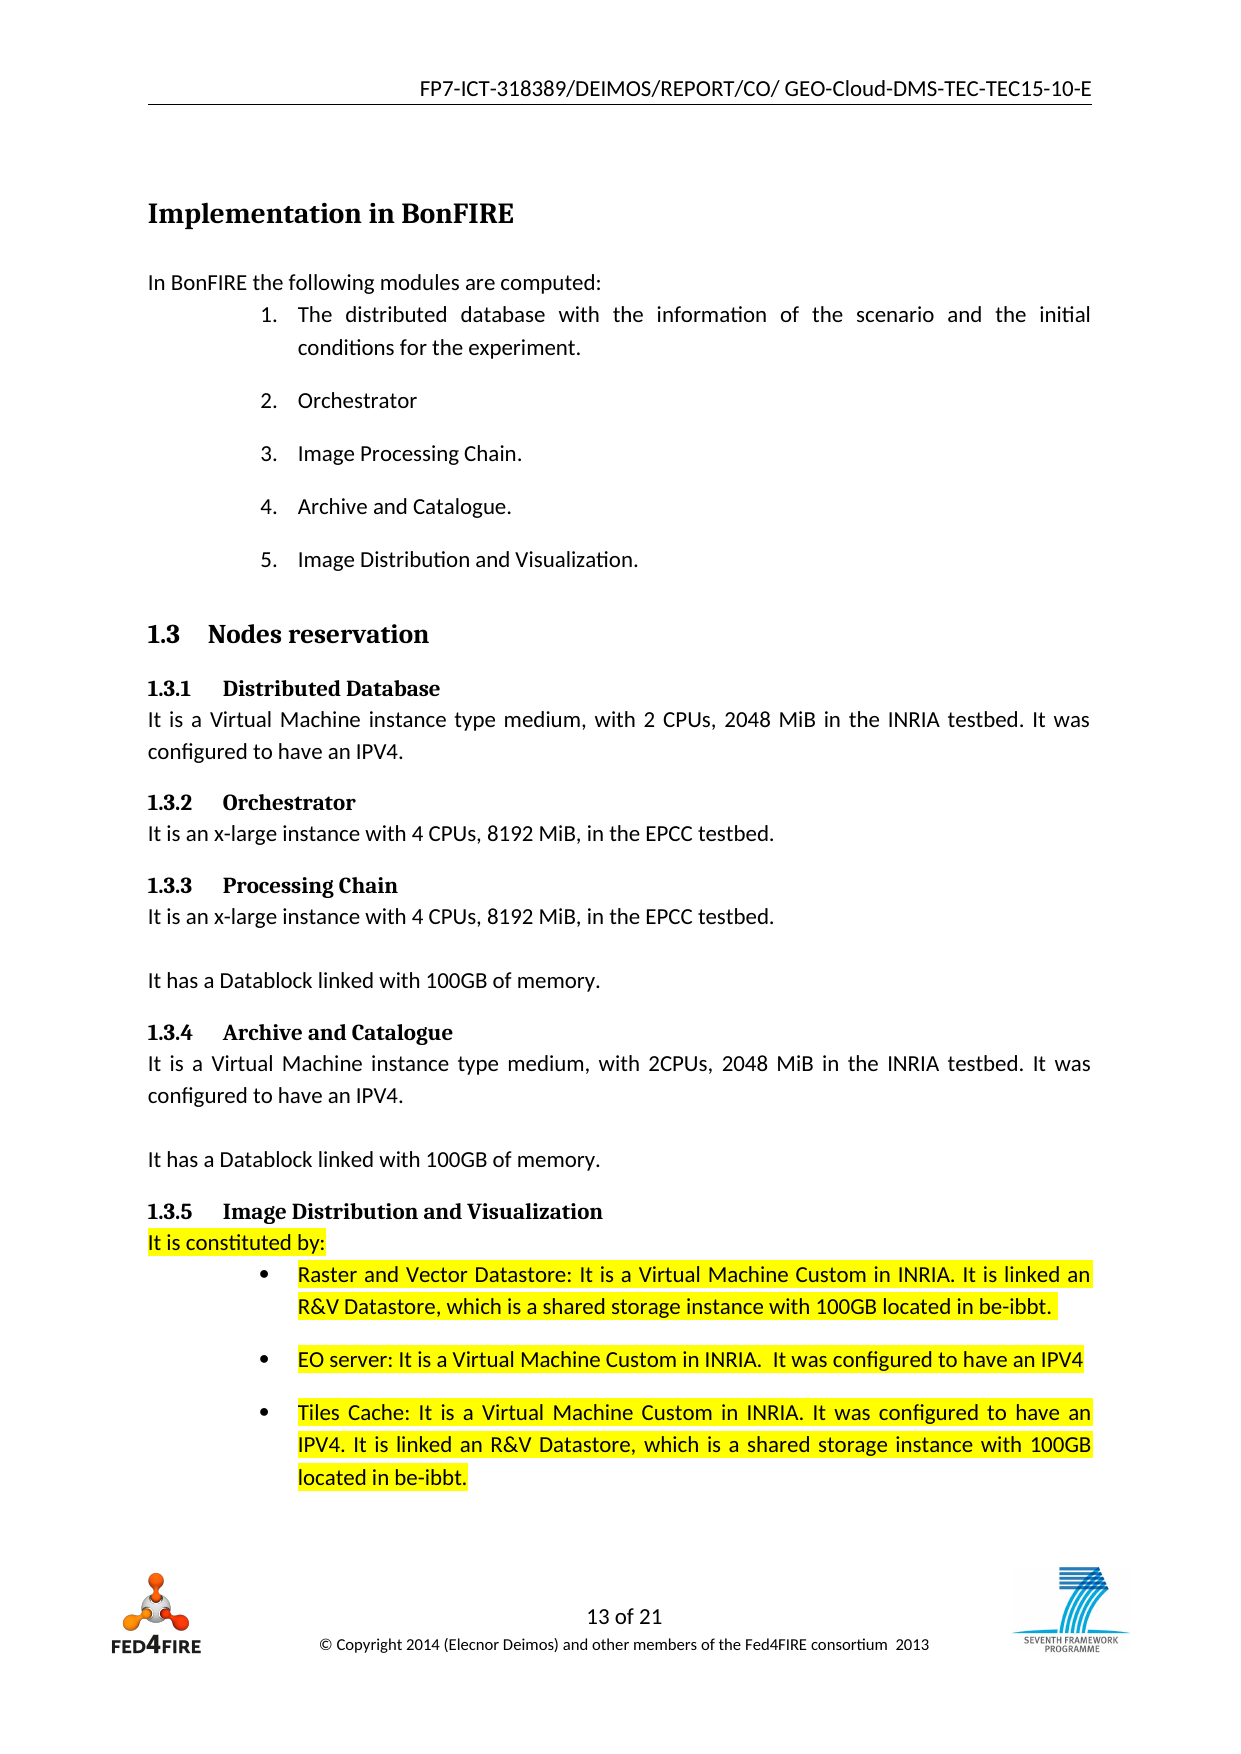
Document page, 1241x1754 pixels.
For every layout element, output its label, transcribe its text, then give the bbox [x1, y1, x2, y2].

list Image Processing Chain. [260, 439, 1092, 467]
list Tiles Cache: It is a Virtual Machine Custom in INRIA. It was configured to have an IPV4. It is linked an R&V Datastore, which is a shared storage instance with 100GB located in be-ibbt. [260, 1398, 1092, 1491]
subtitle Nodes reservation [148, 619, 1092, 650]
subtitle Archive and Catalogue [148, 1019, 1092, 1046]
list EO server: It is a Virtual Machine Custom in INRIA. It was configured to have an IPV4 [260, 1345, 1092, 1373]
subtitle Processing Chain [148, 872, 1092, 899]
text It has a Datablock linked with 100GB of memory. [148, 966, 1092, 994]
list Raster and Vector Datastore: It is a Virtual Machine Custom in INRIA. It is linked an R&V Datastore, which is a shared storage instance with 100GB located in be-ibbt. [260, 1260, 1092, 1320]
list The distributed database with the information of the scenario and the initial conditions for the experiment. [260, 301, 1092, 361]
text It has a Datablock linked with 100GB of memory. [148, 1145, 1092, 1173]
text It is constituted by: [148, 1228, 1092, 1256]
list Orchestrator [260, 386, 1092, 414]
subtitle Implementation in BonFIRE [148, 198, 1092, 231]
list Archive and Catalogue. [260, 492, 1092, 520]
subtitle Distributed Database [148, 675, 1092, 702]
text It is a Virtual Machine instance type medium, with 2CPUs, 2048 MiB in the INRIA testbed. It was configured to have an IPV4. [148, 1049, 1092, 1109]
text It is an x-large instance with 4 CPUs, 8192 MiB, in the EPCC testbed. [148, 819, 1092, 847]
text It is a Virtual Machine instance type medium, with 2 CPUs, 2048 MiB in the INRIA testbed. It was configured to have an IPV4. [148, 705, 1092, 765]
text In BonFIRE the following modules are computed: [148, 268, 1092, 296]
text It is an x-large instance with 4 CPUs, 8192 MiB, in the EPCC testbed. [148, 902, 1092, 930]
subtitle Orchestrator [148, 790, 1092, 816]
subtitle Image Distribution and Visualization [148, 1198, 1092, 1225]
list Image Distribution and Visualization. [260, 545, 1092, 573]
